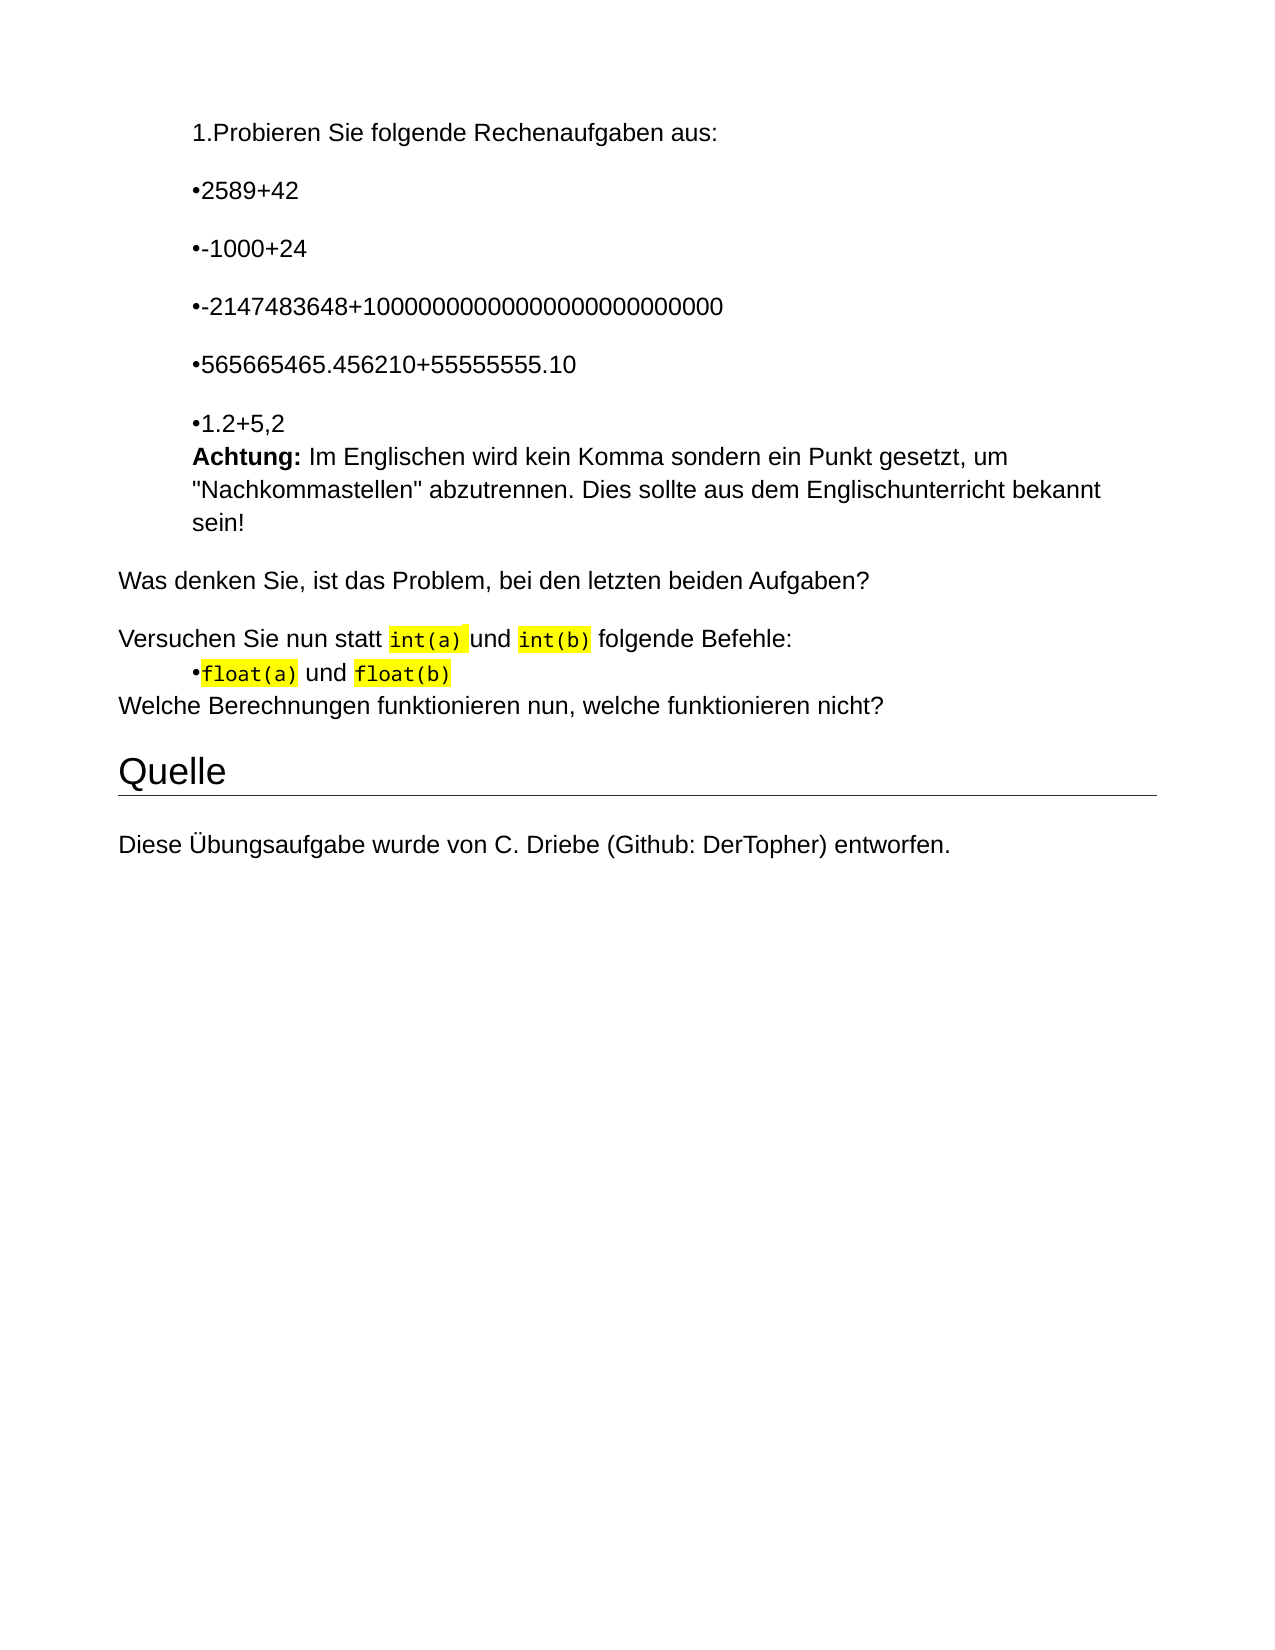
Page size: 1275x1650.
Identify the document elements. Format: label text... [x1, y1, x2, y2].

subtitle Quelle [118, 749, 1157, 795]
list Probieren Sie folgende Rechenaufgaben aus: [118, 118, 1157, 147]
text Was denken Sie, ist das Problem, bei den letzten beiden Aufgaben? [118, 566, 1157, 594]
text Diese Übungsaufgabe wurde von C. Driebe (Github: DerTopher) entworfen. [118, 830, 1157, 859]
list float(a) und float(b) [118, 658, 1157, 687]
text Welche Berechnungen funktionieren nun, welche funktionieren nicht? [118, 691, 1157, 720]
list 2589+42 [118, 176, 1157, 205]
list -2147483648+10000000000000000000000000 [118, 292, 1157, 321]
text Versuchen Sie nun statt int(a) und int(b) folgende Befehle: [118, 624, 1157, 653]
list 1.2+5,2 Achtung: Im Englischen wird kein Komma sondern ein Punkt gesetzt, um "Nachkommastellen" abzutrennen. Dies sollte aus dem Englischunterricht bekannt sein! [118, 409, 1157, 537]
list -1000+24 [118, 234, 1157, 263]
list 565665465.456210+55555555.10 [118, 351, 1157, 379]
